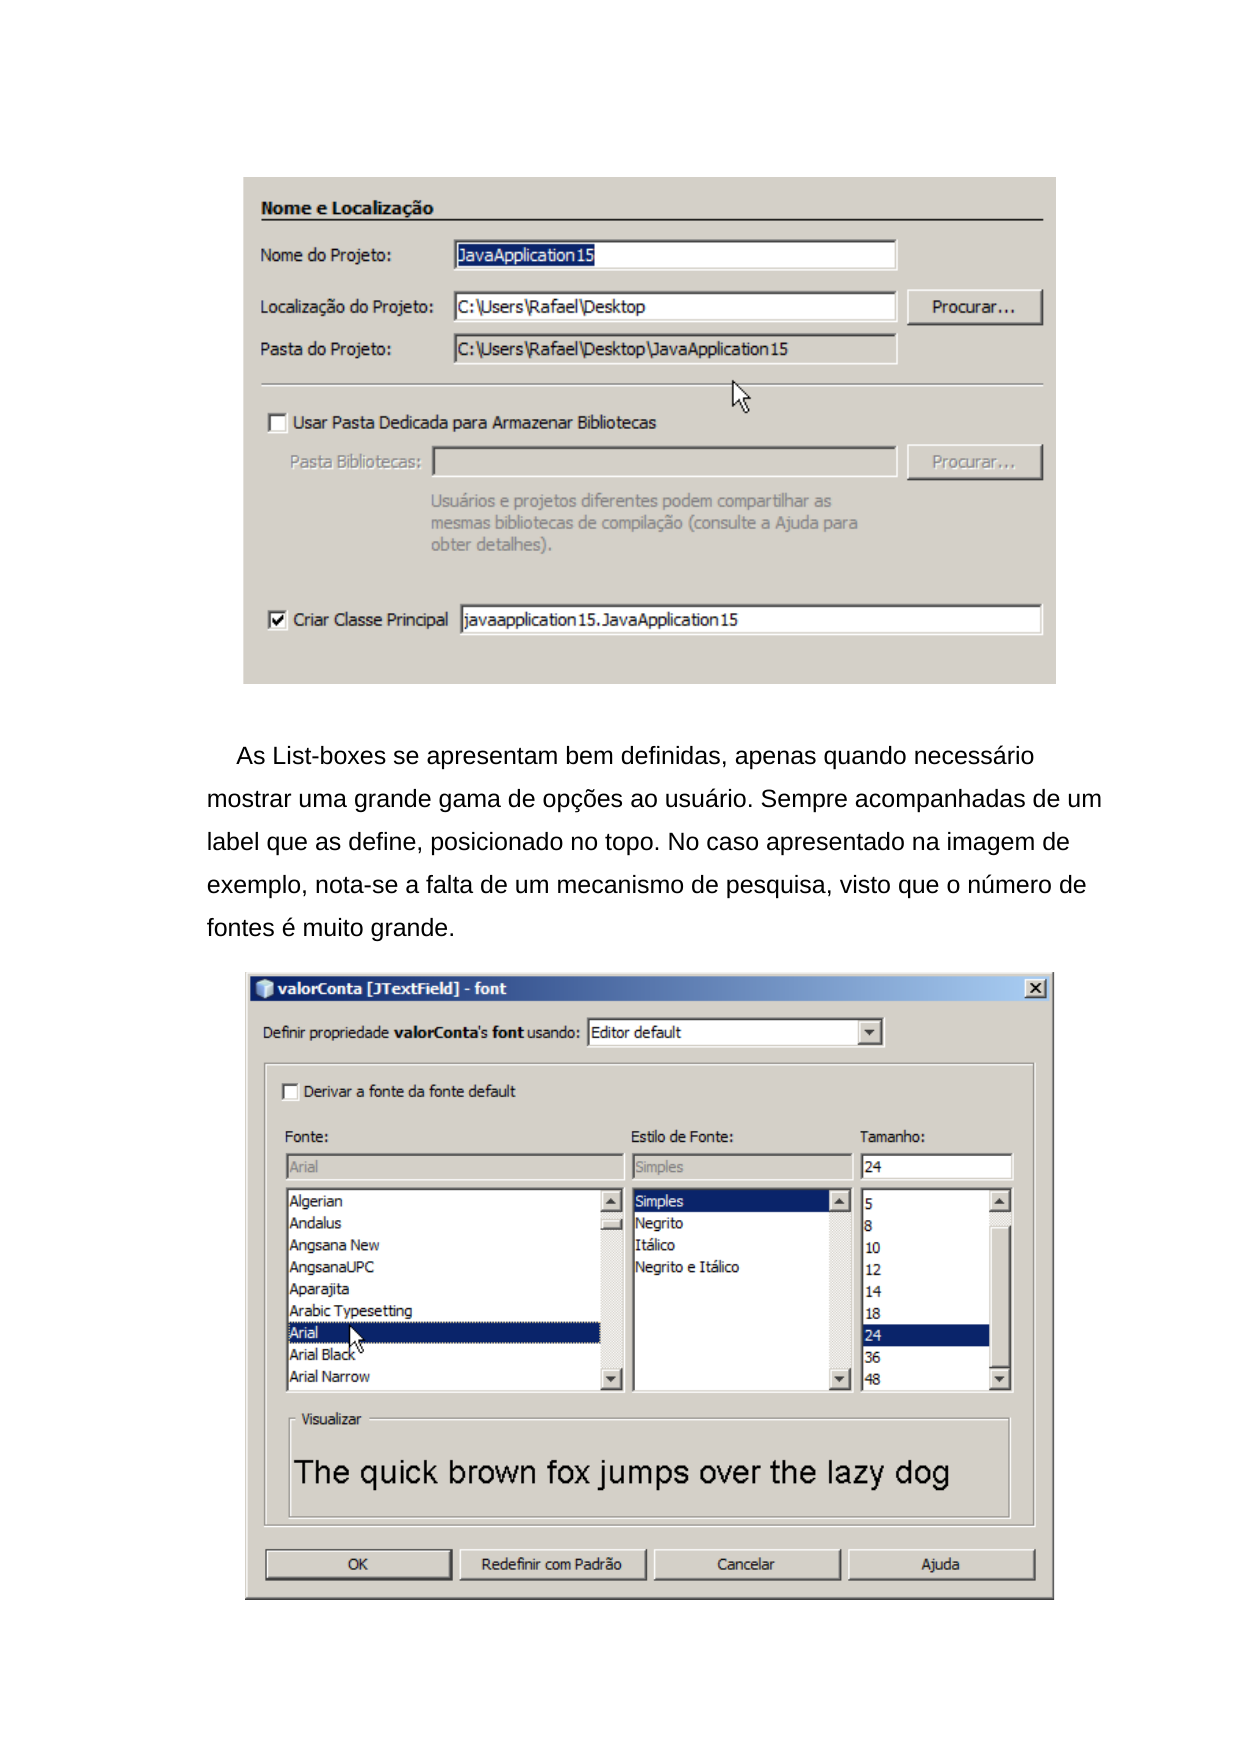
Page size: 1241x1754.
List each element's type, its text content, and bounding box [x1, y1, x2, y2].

picture [243, 177, 1056, 684]
picture [245, 972, 1055, 1600]
text As List-boxes se apresentam bem definidas, apenas quando necessário mostrar uma grande gama de opções ao usuário. Sempre acompanhadas de um label que as define, posicionado no topo. No caso apresentado na imagem de exemplo, nota-se a falta de um mecanismo de pesquisa, visto que o número de fontes é muito grande. [207, 741, 1122, 942]
